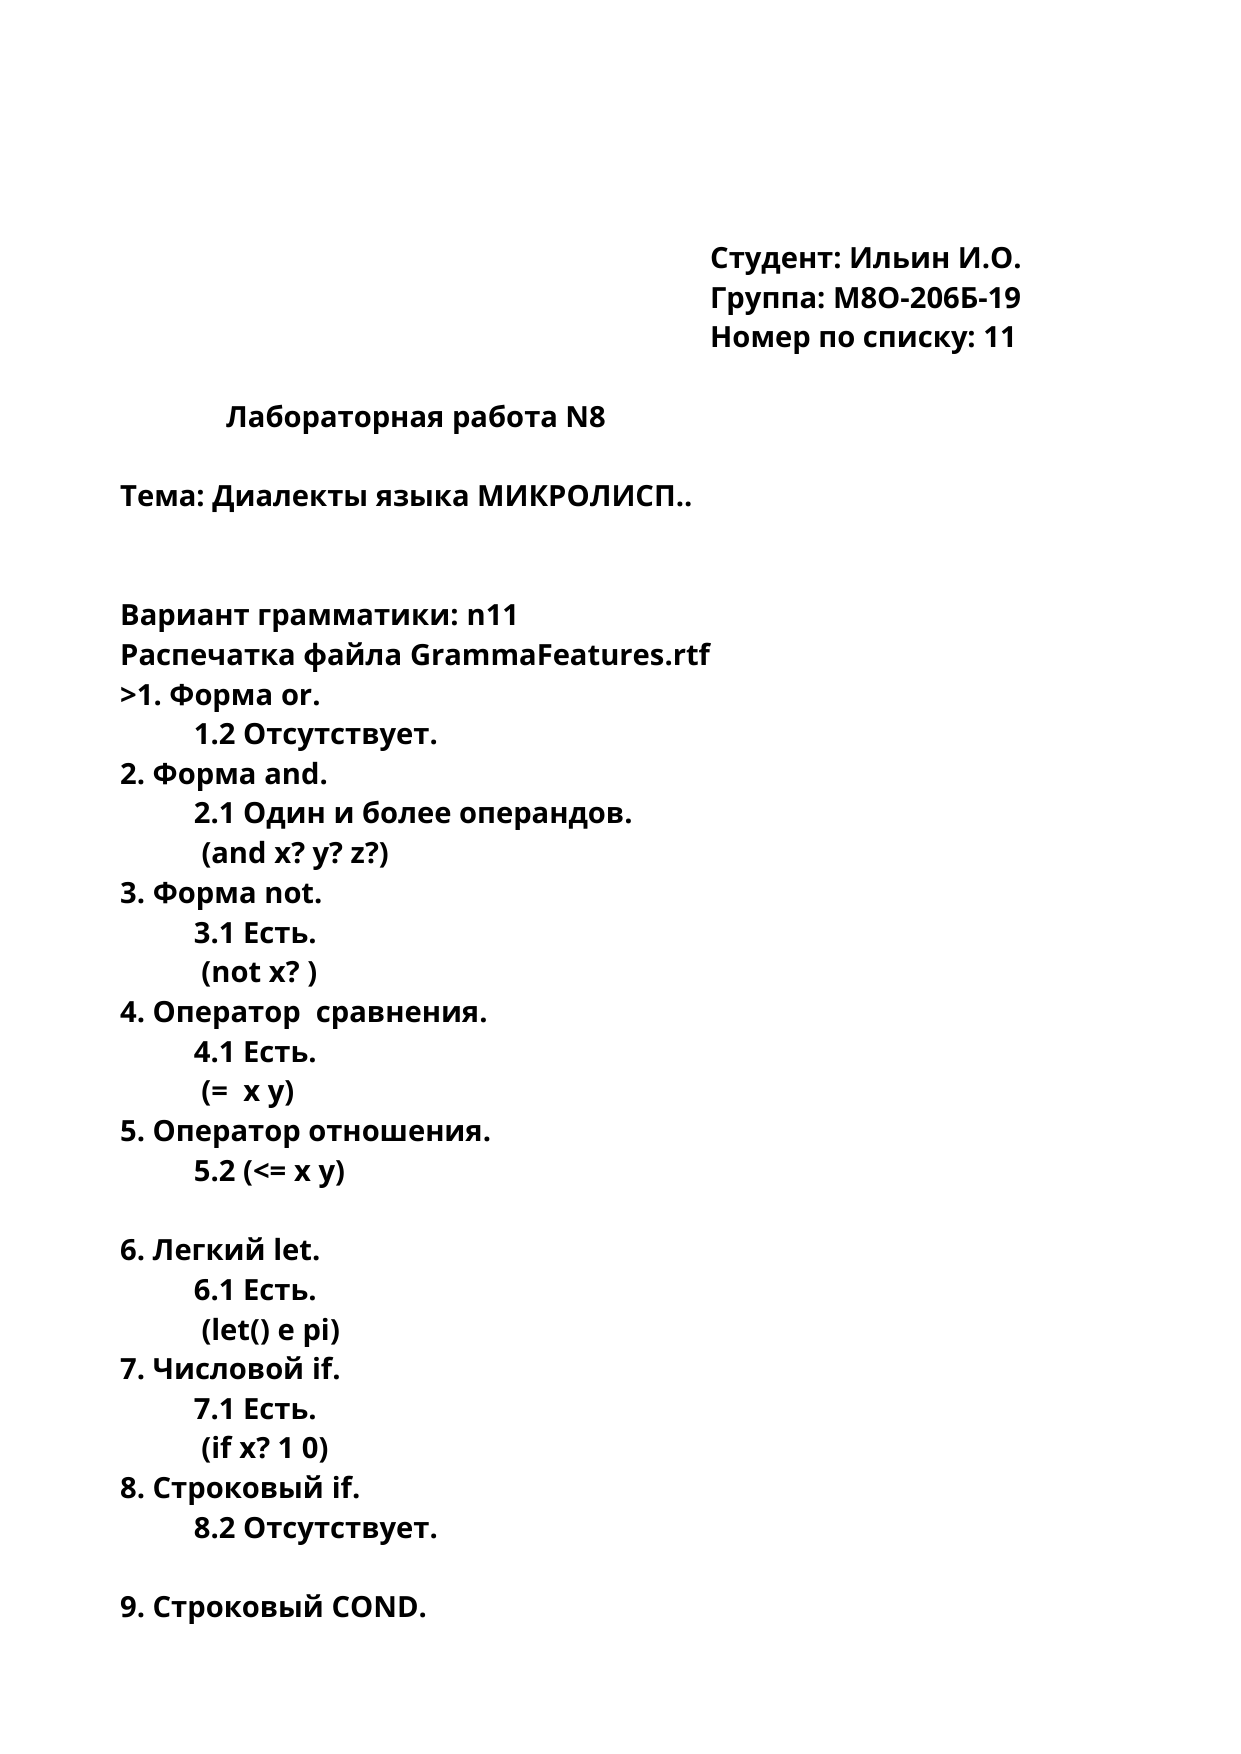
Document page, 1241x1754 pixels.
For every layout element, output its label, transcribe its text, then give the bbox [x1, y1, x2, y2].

text Студент: Ильин И.О. [120, 237, 1120, 277]
text >1. Форма or. [120, 674, 1121, 713]
text 5.2 (<= x y) [120, 1150, 1121, 1190]
text 2. Форма and. [120, 753, 1121, 793]
text 4.1 Есть. [120, 1031, 1121, 1071]
text 8.2 Отсутствует. [120, 1507, 1121, 1547]
text 6. Легкий let. [120, 1229, 1121, 1269]
text Номер по списку: 11 [120, 317, 1120, 356]
text Распечатка файла GrammaFeatures.rtf [120, 634, 1120, 674]
text 3. Форма not. [120, 872, 1121, 912]
text 2.1 Один и более операндов. [120, 793, 1121, 832]
text 7.1 Есть. [120, 1388, 1121, 1428]
text (not x? ) [120, 952, 1121, 991]
text Лабораторная работа N8 [120, 396, 1120, 436]
text 5. Оператор отношения. [120, 1110, 1121, 1150]
text 6.1 Есть. [120, 1269, 1121, 1309]
text 7. Числовой if. [120, 1348, 1121, 1388]
text Группа: М8О-206Б-19 [120, 277, 1120, 317]
text 4. Оператор сравнения. [120, 991, 1121, 1031]
text Вариант грамматики: n11 [120, 594, 1120, 634]
text (if x? 1 0) [120, 1428, 1121, 1467]
text Тема: Диалекты языка МИКРОЛИСП.. [120, 475, 1120, 515]
text 3.1 Есть. [120, 912, 1121, 952]
text (= x y) [120, 1071, 1121, 1110]
text 8. Строковый if. [120, 1467, 1121, 1507]
text (and x? y? z?) [120, 832, 1121, 872]
text 1.2 Отсутствует. [120, 713, 1121, 753]
text (let() e pi) [120, 1309, 1121, 1348]
text 9. Строковый COND. [120, 1587, 1220, 1626]
